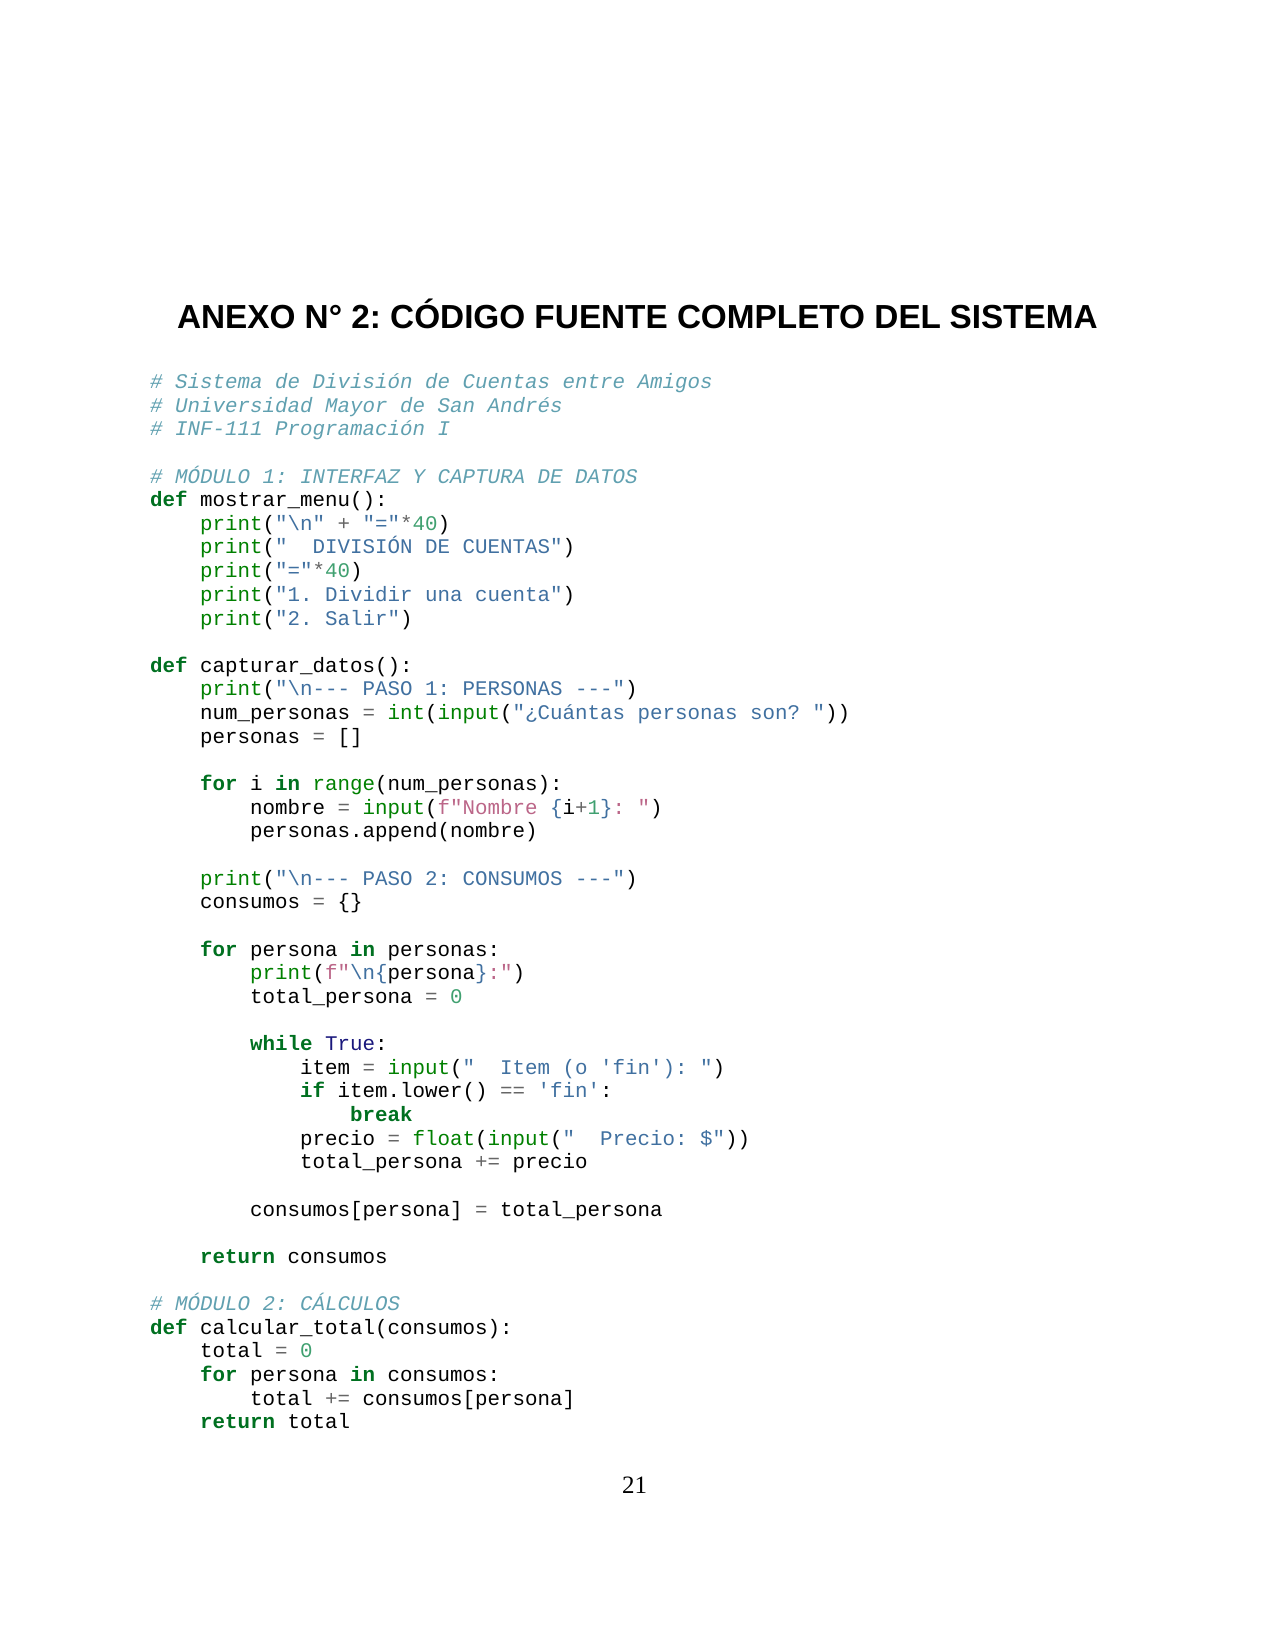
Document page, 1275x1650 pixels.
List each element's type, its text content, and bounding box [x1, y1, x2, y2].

text total = 0 [150, 1341, 1125, 1364]
text def calcular_total(consumos): [150, 1317, 1125, 1341]
text for persona in consumos: [150, 1364, 1125, 1388]
text personas = [] [150, 726, 1125, 749]
text # MÓDULO 2: CÁLCULOS [150, 1293, 1125, 1317]
text return total [150, 1411, 1125, 1435]
text print(f"\n{persona}:") [150, 962, 1125, 986]
text print(" DIVISIÓN DE CUENTAS") [150, 537, 1125, 560]
text total += consumos[persona] [150, 1388, 1125, 1411]
text def capturar_datos(): [150, 655, 1125, 678]
text precio = float(input(" Precio: $")) [150, 1128, 1125, 1151]
text # INF-111 Programación I [150, 418, 1125, 442]
text print("\n--- PASO 1: PERSONAS ---") [150, 678, 1125, 702]
text consumos = {} [150, 891, 1125, 915]
text print("2. Salir") [150, 607, 1125, 631]
text total_persona += precio [150, 1151, 1125, 1175]
text personas.append(nombre) [150, 820, 1125, 844]
text print("="*40) [150, 560, 1125, 584]
text consumos[persona] = total_persona [150, 1199, 1125, 1222]
text return consumos [150, 1246, 1125, 1269]
text # Universidad Mayor de San Andrés [150, 395, 1125, 418]
text # MÓDULO 1: INTERFAZ Y CAPTURA DE DATOS [150, 466, 1125, 489]
text while True: [150, 1033, 1125, 1057]
text break [150, 1104, 1125, 1128]
text total_persona = 0 [150, 986, 1125, 1009]
subtitle ANEXO N° 2: CÓDIGO FUENTE COMPLETO DEL SISTEMA [150, 297, 1125, 335]
text # Sistema de División de Cuentas entre Amigos [150, 371, 1125, 395]
text print("\n" + "="*40) [150, 513, 1125, 537]
text for persona in personas: [150, 938, 1125, 962]
text print("1. Dividir una cuenta") [150, 584, 1125, 607]
text nombre = input(f"Nombre {i+1}: ") [150, 797, 1125, 820]
text if item.lower() == 'fin': [150, 1080, 1125, 1104]
text for i in range(num_personas): [150, 773, 1125, 797]
text num_personas = int(input("¿Cuántas personas son? ")) [150, 702, 1125, 726]
text print("\n--- PASO 2: CONSUMOS ---") [150, 868, 1125, 891]
text item = input(" Item (o 'fin'): ") [150, 1057, 1125, 1080]
text def mostrar_menu(): [150, 489, 1125, 513]
